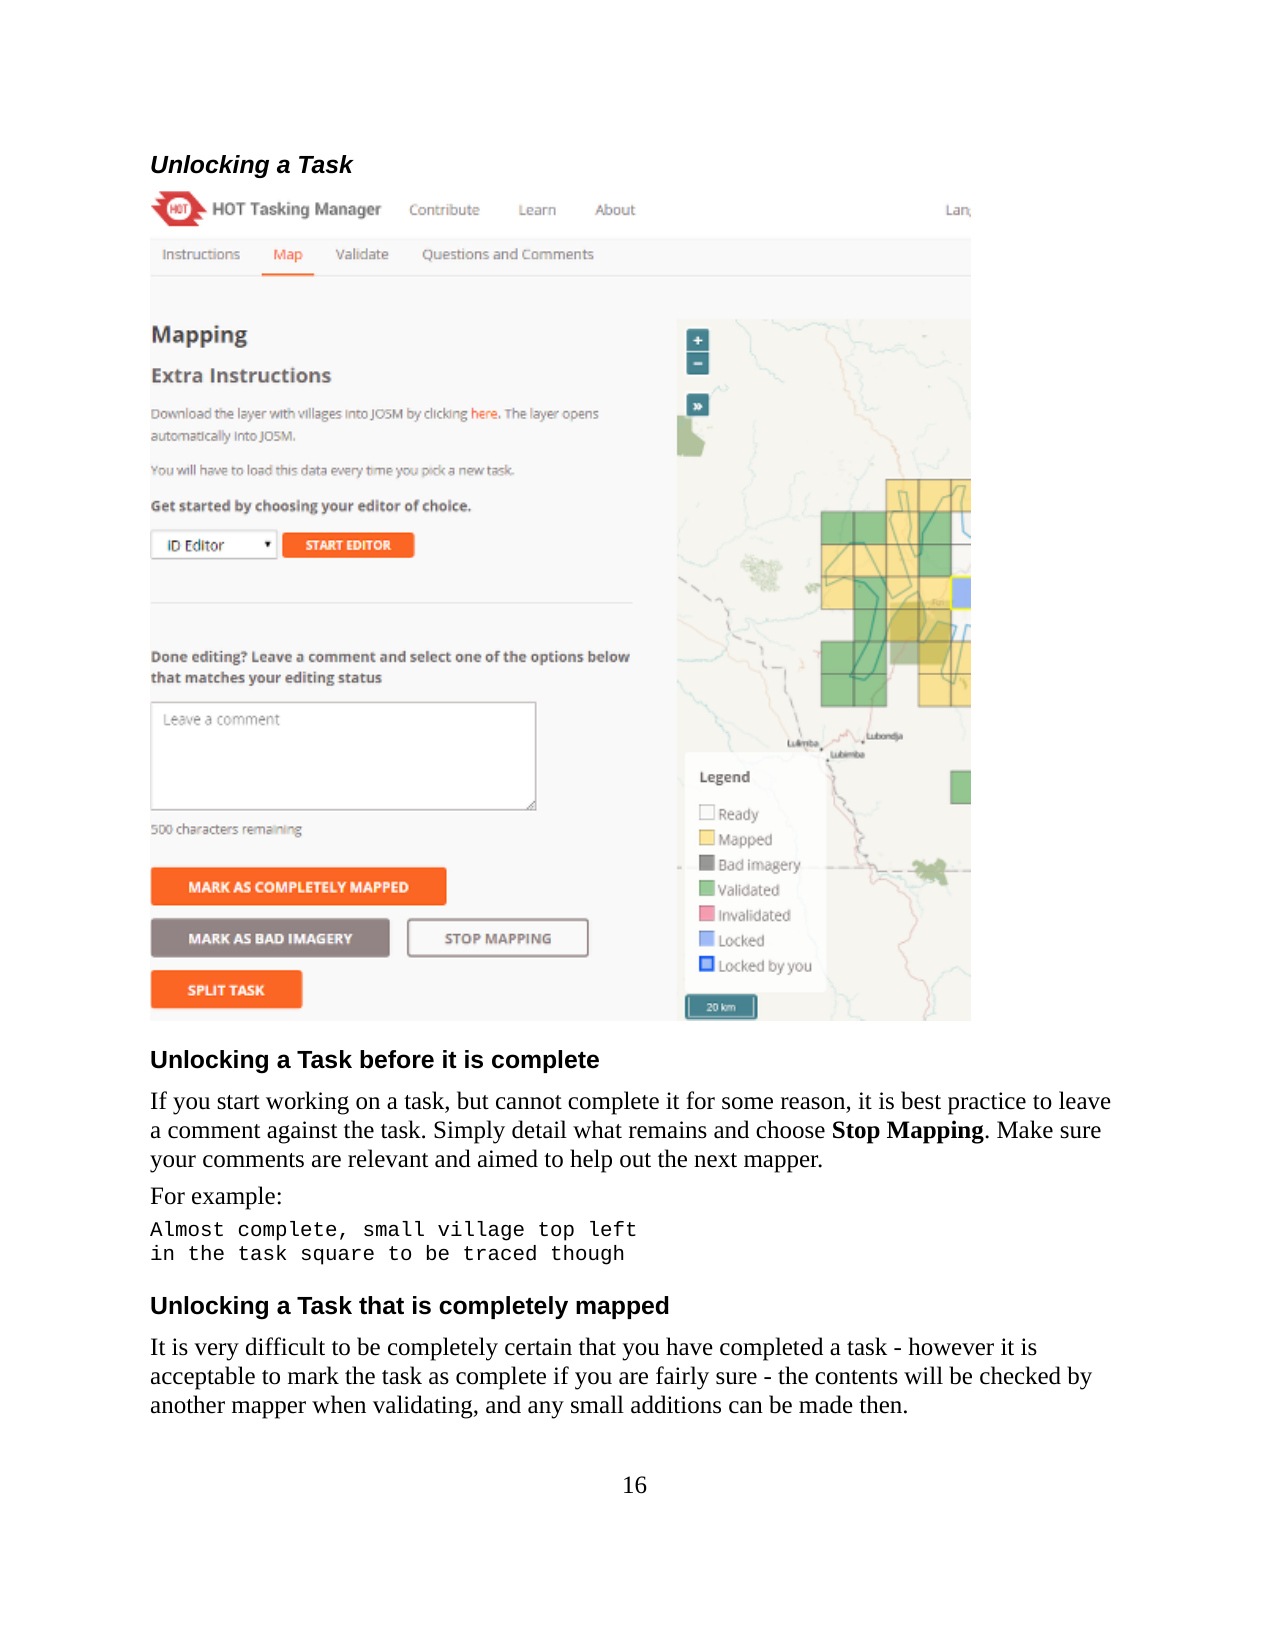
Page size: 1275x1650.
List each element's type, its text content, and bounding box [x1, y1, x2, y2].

subtitle Unlocking a Task before it is complete [150, 1045, 1125, 1074]
picture [150, 191, 971, 1021]
text It is very difficult to be completely certain that you have completed a task - however it is acceptable to mark the task as complete if you are fairly sure - the contents will be checked by another mapper when validating, and any small additions can be made then. [150, 1332, 1125, 1419]
text For example: [150, 1181, 1125, 1210]
text Almost complete, small village top left [150, 1219, 1125, 1243]
subtitle Unlocking a Task that is completely mapped [150, 1291, 1125, 1320]
text If you start working on a task, but cannot complete it for some reason, it is best practice to leave a comment against the task. Simply detail what remains and choose Stop Mapping. Make sure your comments are relevant and aimed to help out the next mapper. [150, 1086, 1125, 1172]
text in the task square to be traced though [150, 1243, 1125, 1266]
subtitle Unlocking a Task [150, 150, 1125, 178]
